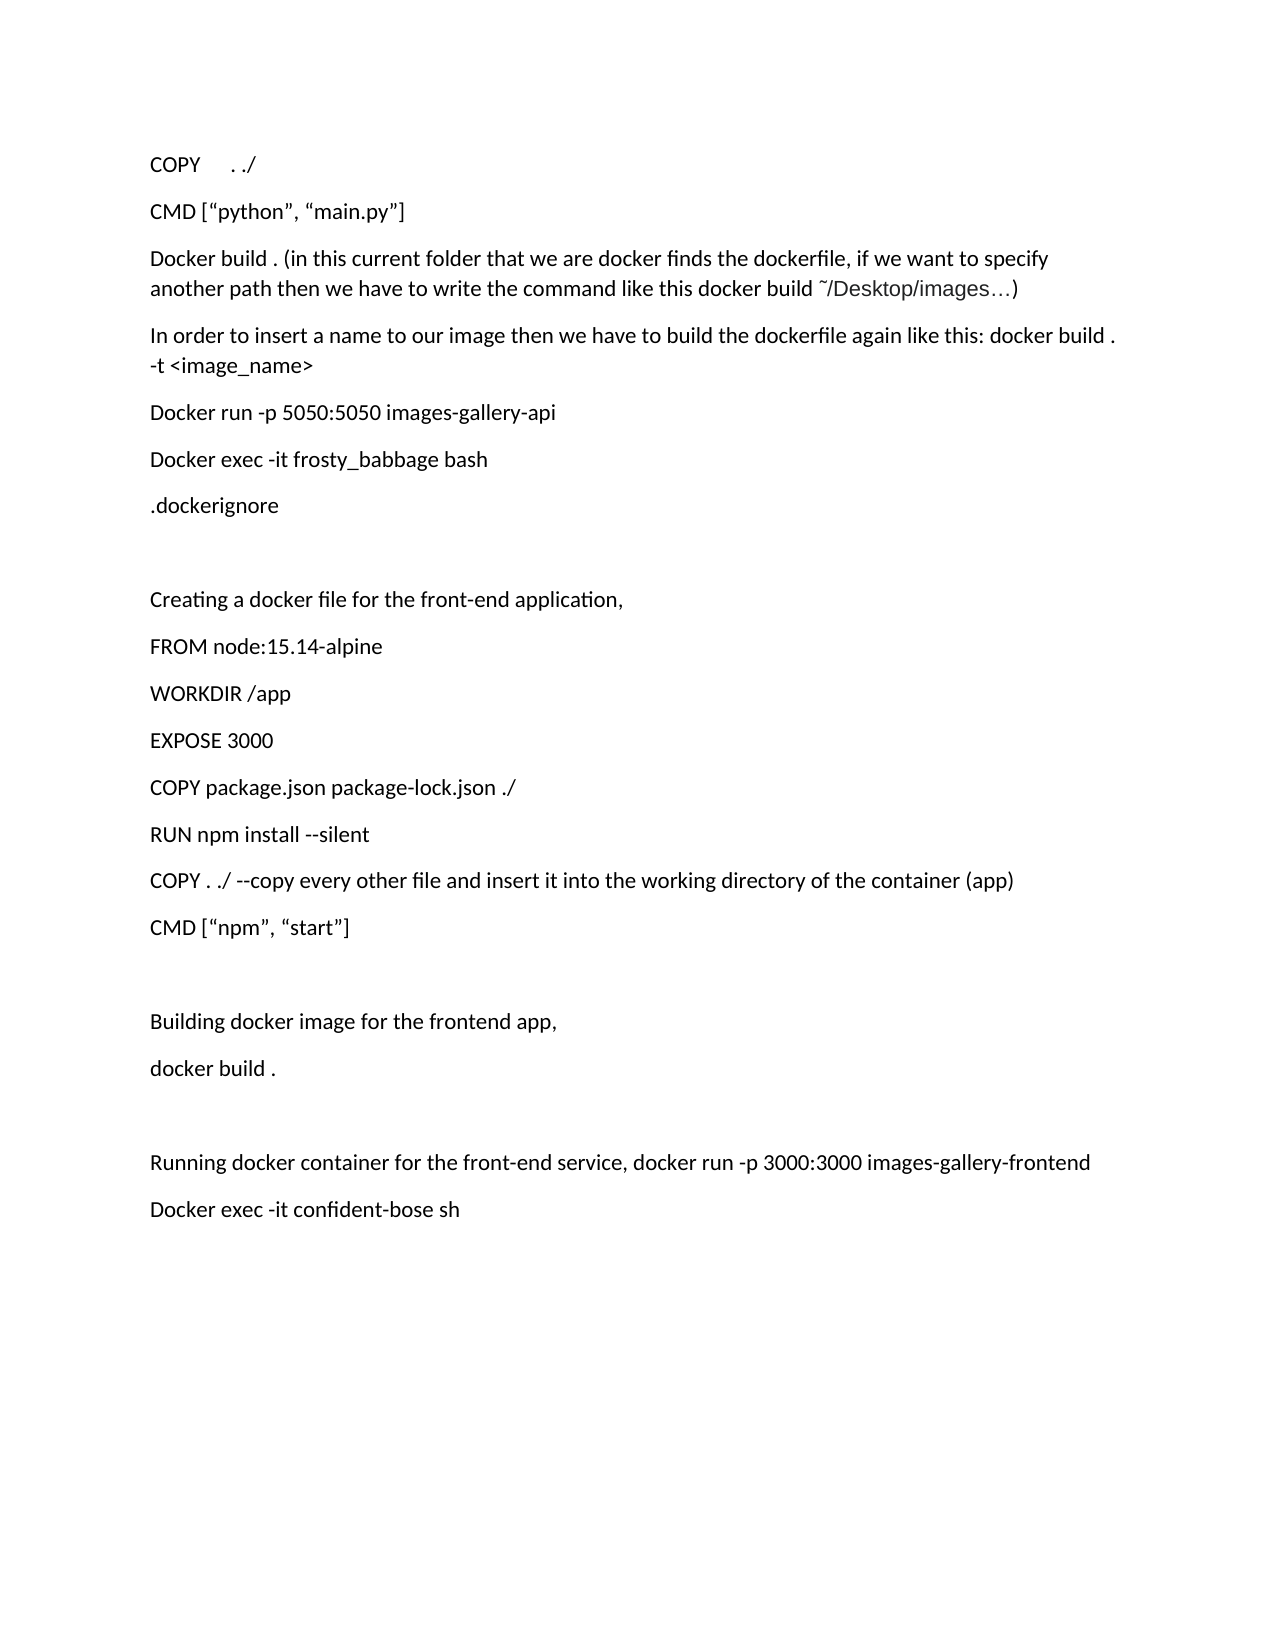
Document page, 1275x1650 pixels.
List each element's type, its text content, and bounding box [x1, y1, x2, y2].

text RUN npm install --silent [150, 820, 1125, 848]
text CMD [“python”, “main.py”] [150, 197, 1125, 225]
text In order to insert a name to our image then we have to build the dockerfile again like this: docker build . -t <image_name> [150, 321, 1125, 379]
text Running docker container for the front-end service, docker run -p 3000:3000 images-gallery-frontend [150, 1148, 1125, 1176]
text Docker build . (in this current folder that we are docker finds the dockerfile, if we want to specify another path then we have to write the command like this docker build ῀/Desktop/images…) [150, 244, 1125, 302]
text COPY package.json package-lock.json ./ [150, 773, 1125, 801]
text EXPOSE 3000 [150, 726, 1125, 754]
text COPY . ./ [150, 150, 1125, 178]
text Docker exec -it confident-bose sh [150, 1195, 1125, 1223]
text Creating a docker file for the front-end application, [150, 585, 1125, 613]
text COPY . ./ --copy every other file and insert it into the working directory of the container (app) [150, 867, 1125, 895]
text Building docker image for the frontend app, [150, 1007, 1125, 1035]
text Docker run -p 5050:5050 images-gallery-api [150, 398, 1125, 426]
text CMD [“npm”, “start”] [150, 913, 1125, 942]
text WORKDIR /app [150, 679, 1125, 707]
text FROM node:15.14-alpine [150, 632, 1125, 660]
text docker build . [150, 1054, 1125, 1082]
text Docker exec -it frosty_babbage bash [150, 445, 1125, 473]
text .dockerignore [150, 492, 1125, 520]
